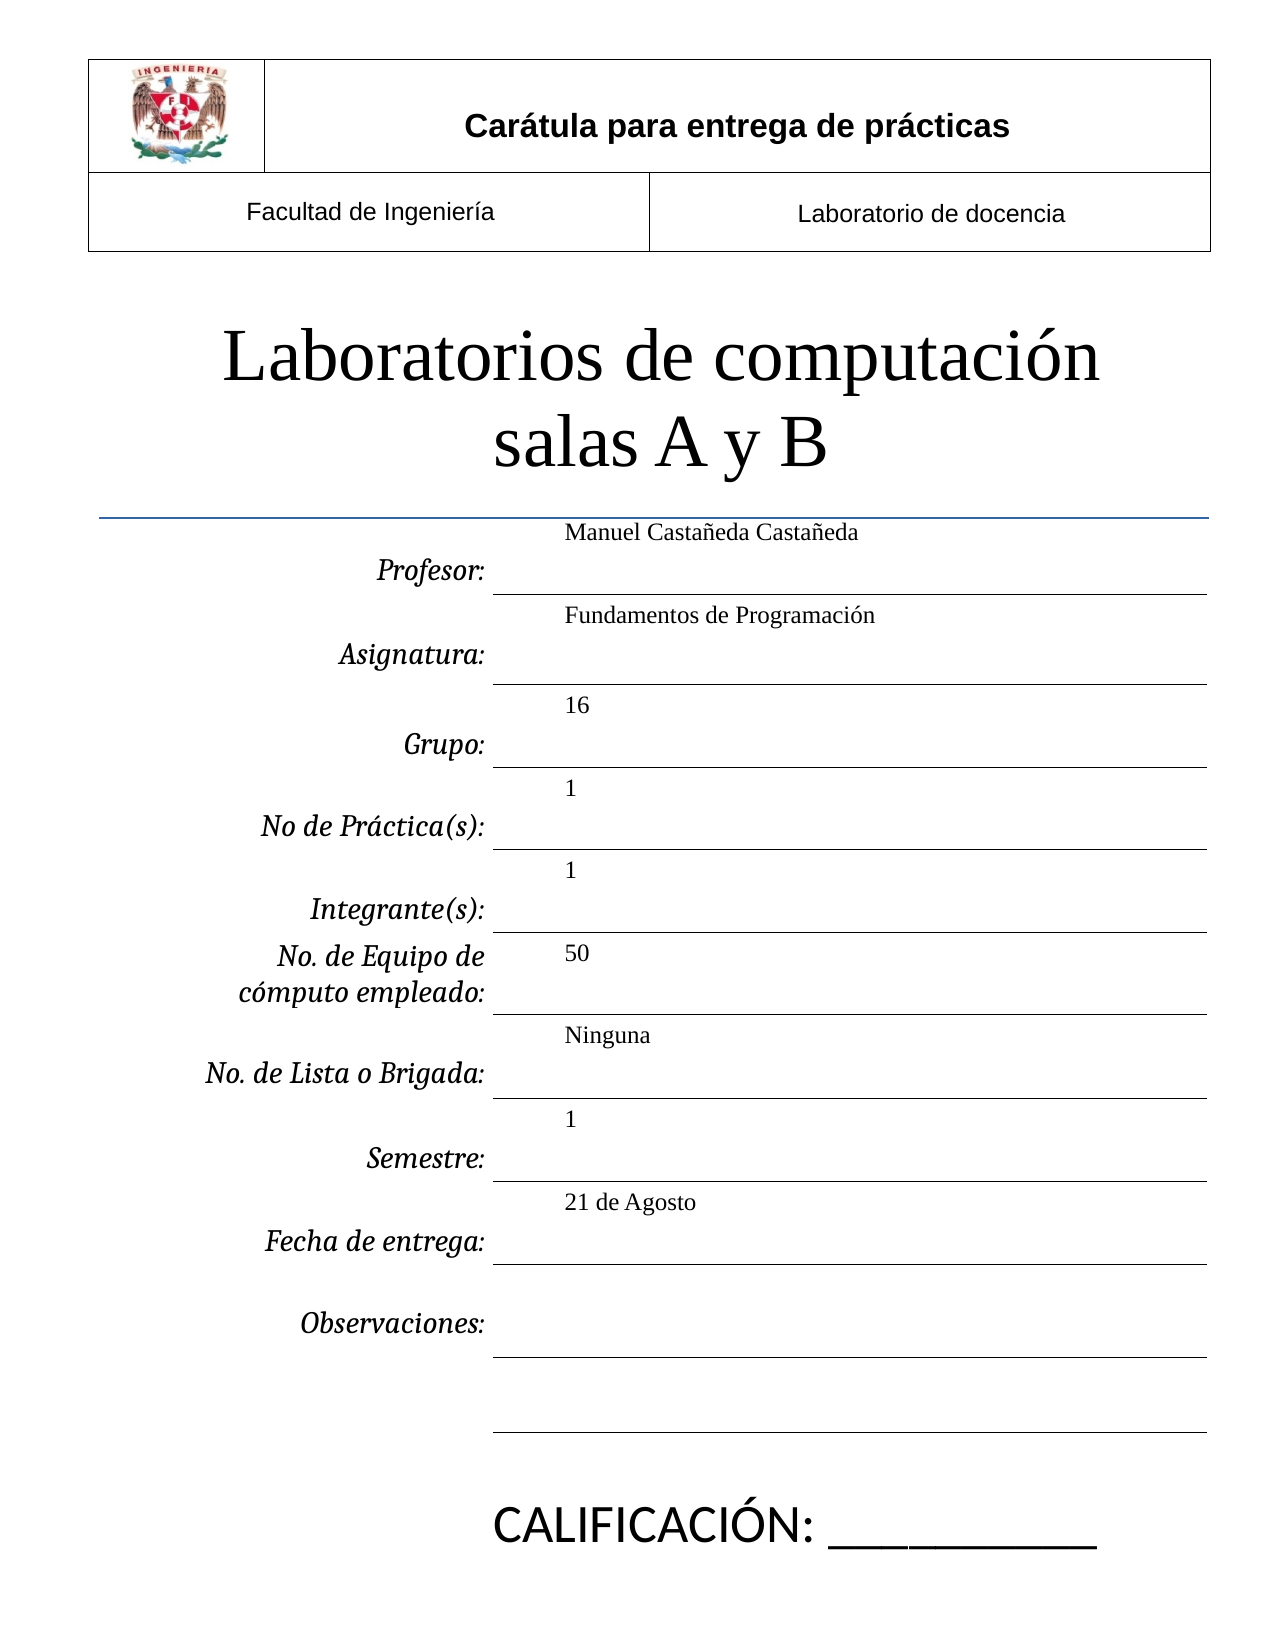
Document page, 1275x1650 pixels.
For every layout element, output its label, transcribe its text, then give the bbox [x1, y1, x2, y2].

table_header [89, 60, 264, 172]
table_cell 1 [493, 850, 1207, 932]
table_header [493, 511, 1207, 517]
table_cell Ninguna [493, 1015, 1207, 1098]
text salas A y B [118, 396, 1205, 482]
table_cell [493, 1358, 1207, 1432]
table_cell Fecha de entrega: [118, 1181, 493, 1263]
table_cell 21 de Agosto [493, 1182, 1207, 1263]
table_cell Asignatura: [118, 594, 493, 684]
table_cell No. de Equipo de cómputo empleado: [118, 932, 493, 1013]
table_cell Laboratorio de docencia [650, 173, 1210, 251]
table_header Carátula para entrega de prácticas [265, 60, 1210, 172]
text CALIFICACIÓN: __________ [118, 1489, 1205, 1556]
text Laboratorios de computación [118, 310, 1205, 396]
table_cell Integrante(s): [118, 849, 493, 932]
picture [127, 60, 231, 167]
table_cell [118, 1357, 493, 1432]
table_cell Observaciones: [118, 1264, 493, 1357]
table_cell 50 [493, 933, 1207, 1013]
table_header Manuel Castañeda Castañeda [493, 519, 1207, 594]
table_header Profesor: [118, 519, 493, 594]
table_cell No de Práctica(s): [118, 766, 493, 849]
table_cell 1 [493, 768, 1207, 849]
table_cell Fundamentos de Programación [493, 595, 1207, 684]
table_cell Semestre: [118, 1098, 493, 1181]
table_cell 1 [493, 1099, 1207, 1181]
table_header [118, 511, 493, 517]
table_cell Facultad de Ingeniería [89, 173, 649, 251]
table_cell No. de Lista o Brigada: [118, 1014, 493, 1098]
table_cell 16 [493, 685, 1207, 766]
table_cell Grupo: [118, 684, 493, 766]
table_cell [493, 1265, 1207, 1357]
